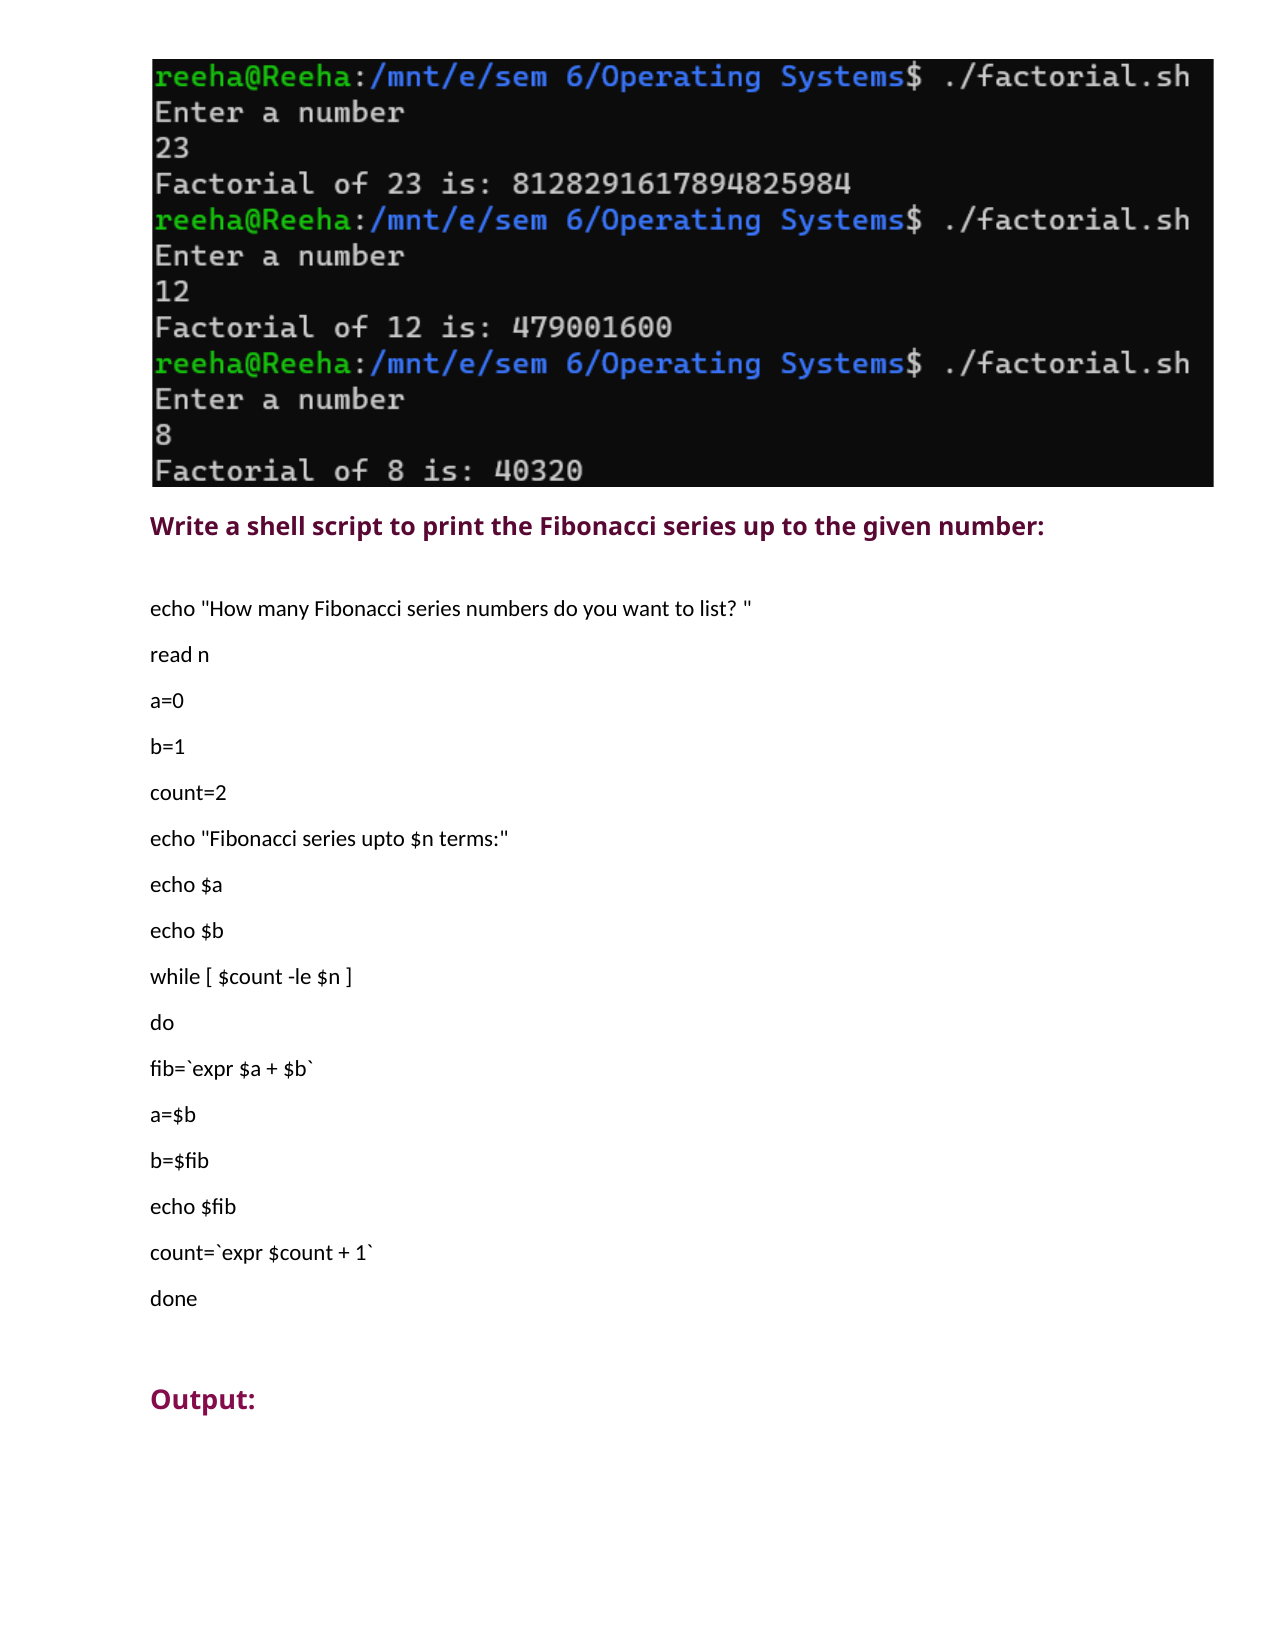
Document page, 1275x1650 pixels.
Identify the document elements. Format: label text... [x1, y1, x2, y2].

text a=$b [150, 1100, 1216, 1128]
text echo "Fibonacci series upto $n terms:" [150, 824, 1216, 852]
text done [150, 1284, 1216, 1312]
text fib=`expr $a + $b` [150, 1054, 1216, 1082]
text echo $b [150, 916, 1216, 944]
text b=1 [150, 732, 1216, 760]
text count=`expr $count + 1` [150, 1238, 1216, 1266]
text echo $a [150, 870, 1216, 898]
subtitle Write a shell script to print the Fibonacci series up to the given number: [150, 509, 1216, 543]
text echo "How many Fibonacci series numbers do you want to list? " [150, 594, 1216, 622]
text while [ $count -le $n ] [150, 962, 1216, 990]
text do [150, 1008, 1216, 1036]
text b=$fib [150, 1146, 1216, 1174]
text read n [150, 640, 1216, 668]
subtitle Output: [150, 1381, 1216, 1418]
text echo $fib [150, 1192, 1216, 1220]
text count=2 [150, 778, 1216, 806]
text a=0 [150, 686, 1216, 714]
